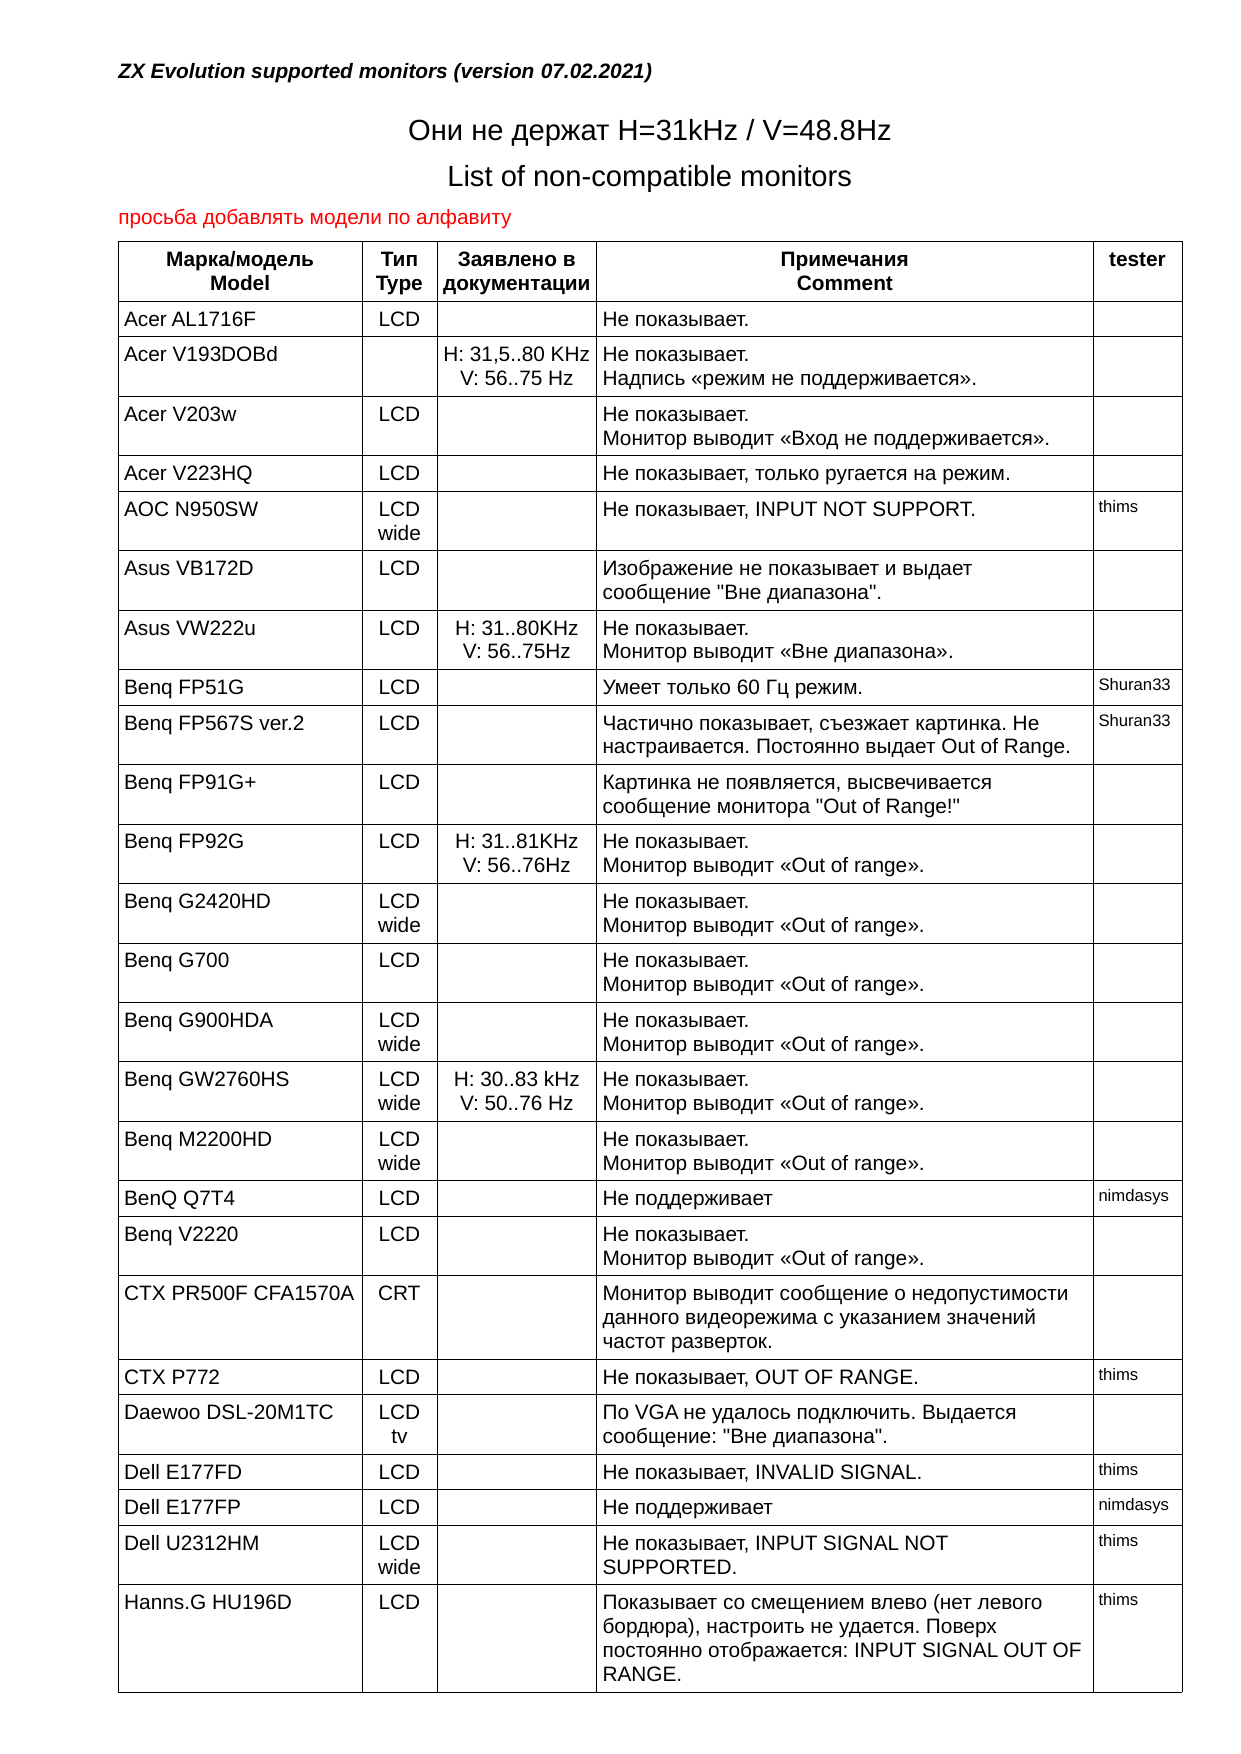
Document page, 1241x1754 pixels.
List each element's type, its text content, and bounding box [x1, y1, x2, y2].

table_cell Не показывает. Надпись «режим не поддерживается». [597, 337, 1093, 396]
table_cell [438, 1585, 596, 1692]
table_cell [1094, 825, 1182, 883]
table_cell LCD [363, 302, 437, 336]
table_cell Benq M2200HD [119, 1122, 362, 1180]
table_header tester [1094, 242, 1182, 301]
table_cell LCD [363, 551, 437, 609]
table_cell [1094, 397, 1182, 455]
table_cell [438, 551, 596, 609]
table_cell Benq G2420HD [119, 884, 362, 942]
table_cell [438, 944, 596, 1002]
text просьба добавлять модели по алфавиту [118, 204, 1181, 228]
table_cell LCD [363, 1181, 437, 1216]
table_cell Benq G700 [119, 944, 362, 1002]
table_cell [438, 670, 596, 704]
table_cell LCD [363, 1217, 437, 1275]
table_header Примечания Comment [597, 242, 1093, 301]
table_cell [1094, 456, 1182, 491]
table_cell LCD [363, 706, 437, 764]
table_cell [438, 884, 596, 942]
table_cell Не показывает. Монитор выводит «Out of range». [597, 884, 1093, 942]
table_cell nimdasys [1094, 1181, 1182, 1216]
table_cell LCD wide [363, 1003, 437, 1061]
table_cell Не показывает, OUT OF RANGE. [597, 1360, 1093, 1394]
table_cell Не показывает. Монитор выводит «Вне диапазона». [597, 611, 1093, 669]
table_cell [1094, 337, 1182, 396]
text Они не держат H=31kHz / V=48.8Hz [118, 112, 1181, 146]
table_header Заявлено в документации [438, 242, 596, 301]
table_cell Asus VB172D [119, 551, 362, 609]
table_cell Dell E177FD [119, 1455, 362, 1489]
table_cell AOC N950SW [119, 492, 362, 550]
table_cell Acer AL1716F [119, 302, 362, 336]
table_cell Не показывает. Монитор выводит «Вход не поддерживается». [597, 397, 1093, 455]
table_cell [1094, 611, 1182, 669]
table_cell H: 31..80KHz V: 56..75Hz [438, 611, 596, 669]
table_cell Не показывает, INPUT SIGNAL NOT SUPPORTED. [597, 1526, 1093, 1584]
table_cell [438, 1360, 596, 1394]
table_cell [438, 397, 596, 455]
table_cell LCD wide [363, 1122, 437, 1180]
table_cell [438, 1276, 596, 1359]
table_cell [1094, 302, 1182, 336]
table_header Тип Type [363, 242, 437, 301]
text List of non-compatible monitors [118, 158, 1181, 192]
table_cell [438, 1122, 596, 1180]
table_cell Показывает со смещением влево (нет левого бордюра), настроить не удается. Поверх постоянно отображается: INPUT SIGNAL OUT OF RANGE. [597, 1585, 1093, 1692]
table_cell Benq FP91G+ [119, 765, 362, 823]
table_cell [1094, 944, 1182, 1002]
table_cell LCD wide [363, 1526, 437, 1584]
table_cell LCD [363, 825, 437, 883]
table_cell Hanns.G HU196D [119, 1585, 362, 1692]
table_cell thims [1094, 1585, 1182, 1692]
table_cell [1094, 884, 1182, 942]
table_cell thims [1094, 1526, 1182, 1584]
table_cell LCD [363, 611, 437, 669]
table_cell Не поддерживает [597, 1490, 1093, 1525]
table_header Марка/модель Model [119, 242, 362, 301]
table_cell LCD [363, 944, 437, 1002]
table_cell LCD wide [363, 492, 437, 550]
table_cell [1094, 1395, 1182, 1454]
table_cell Умеет только 60 Гц режим. [597, 670, 1093, 704]
table_cell LCD wide [363, 884, 437, 942]
table_cell [363, 337, 437, 396]
table_cell CTX P772 [119, 1360, 362, 1394]
table_cell [438, 492, 596, 550]
table_cell Изображение не показывает и выдает сообщение "Вне диапазона". [597, 551, 1093, 609]
table_cell LCD [363, 765, 437, 823]
table_cell Acer V223HQ [119, 456, 362, 491]
table_cell LCD [363, 456, 437, 491]
table_cell Benq G900HDA [119, 1003, 362, 1061]
table_cell thims [1094, 1455, 1182, 1489]
table_cell CTX PR500F CFA1570A [119, 1276, 362, 1359]
table_cell Картинка не появляется, высвечивается сообщение монитора "Out of Range!" [597, 765, 1093, 823]
table_cell Не показывает, только ругается на режим. [597, 456, 1093, 491]
table_cell Acer V203w [119, 397, 362, 455]
table_cell [438, 1455, 596, 1489]
table_cell [438, 1181, 596, 1216]
table_cell [438, 456, 596, 491]
table_cell Mонитор выводит сообщение о недопустимости данного видеорежима с указанием значений частот разверток. [597, 1276, 1093, 1359]
table_cell [438, 1490, 596, 1525]
table_cell Не поддерживает [597, 1181, 1093, 1216]
table_cell CRT [363, 1276, 437, 1359]
table_cell По VGA не удалось подключить. Выдается сообщение: "Вне диапазона". [597, 1395, 1093, 1454]
table_cell BenQ Q7T4 [119, 1181, 362, 1216]
table_cell thims [1094, 1360, 1182, 1394]
table_cell [438, 302, 596, 336]
table_cell Не показывает. Монитор выводит «Out of range». [597, 825, 1093, 883]
table_cell Benq V2220 [119, 1217, 362, 1275]
table_cell thims [1094, 492, 1182, 550]
table_cell [438, 1526, 596, 1584]
table_cell Не показывает. [597, 302, 1093, 336]
table_cell LCD [363, 1455, 437, 1489]
table_cell LCD [363, 397, 437, 455]
table_cell Не показывает. Монитор выводит «Out of range». [597, 1217, 1093, 1275]
table_cell Daewoo DSL-20M1TC [119, 1395, 362, 1454]
table_cell [1094, 1122, 1182, 1180]
table_cell LCD [363, 1360, 437, 1394]
table_cell [438, 1217, 596, 1275]
table_cell LCD [363, 670, 437, 704]
table_cell Dell E177FP [119, 1490, 362, 1525]
table_cell [1094, 1003, 1182, 1061]
table_cell [1094, 1217, 1182, 1275]
table_cell LCD wide [363, 1062, 437, 1121]
table_cell LCD [363, 1585, 437, 1692]
table_cell Acer V193DOBd [119, 337, 362, 396]
table_cell [1094, 551, 1182, 609]
table_cell [1094, 1062, 1182, 1121]
table_cell Shuran33 [1094, 670, 1182, 704]
table_cell LCD [363, 1490, 437, 1525]
table_cell [438, 765, 596, 823]
table_cell Benq FP92G [119, 825, 362, 883]
table_cell Benq FP567S ver.2 [119, 706, 362, 764]
table_cell Частично показывает, съезжает картинка. Не настраивается. Постоянно выдает Out of Range. [597, 706, 1093, 764]
table_cell Не показывает, INVALID SIGNAL. [597, 1455, 1093, 1489]
table_cell Dell U2312HM [119, 1526, 362, 1584]
table_cell [438, 706, 596, 764]
table_cell [1094, 1276, 1182, 1359]
table_cell [438, 1003, 596, 1061]
table_cell Asus VW222u [119, 611, 362, 669]
table_cell [438, 1395, 596, 1454]
table_cell H: 31,5..80 KHz V: 56..75 Hz [438, 337, 596, 396]
table_cell Не показывает. Монитор выводит «Out of range». [597, 1062, 1093, 1121]
table_cell H: 31..81KHz V: 56..76Hz [438, 825, 596, 883]
table_cell H: 30..83 kHz V: 50..76 Hz [438, 1062, 596, 1121]
table_cell LCD tv [363, 1395, 437, 1454]
table_cell [1094, 765, 1182, 823]
table_cell Benq FP51G [119, 670, 362, 704]
table_cell Shuran33 [1094, 706, 1182, 764]
table_cell Не показывает. Монитор выводит «Out of range». [597, 944, 1093, 1002]
table_cell nimdasys [1094, 1490, 1182, 1525]
table_cell Benq GW2760HS [119, 1062, 362, 1121]
table_cell Не показывает. Монитор выводит «Out of range». [597, 1003, 1093, 1061]
table_cell Не показывает, INPUT NOT SUPPORT. [597, 492, 1093, 550]
table_cell Не показывает. Монитор выводит «Out of range». [597, 1122, 1093, 1180]
